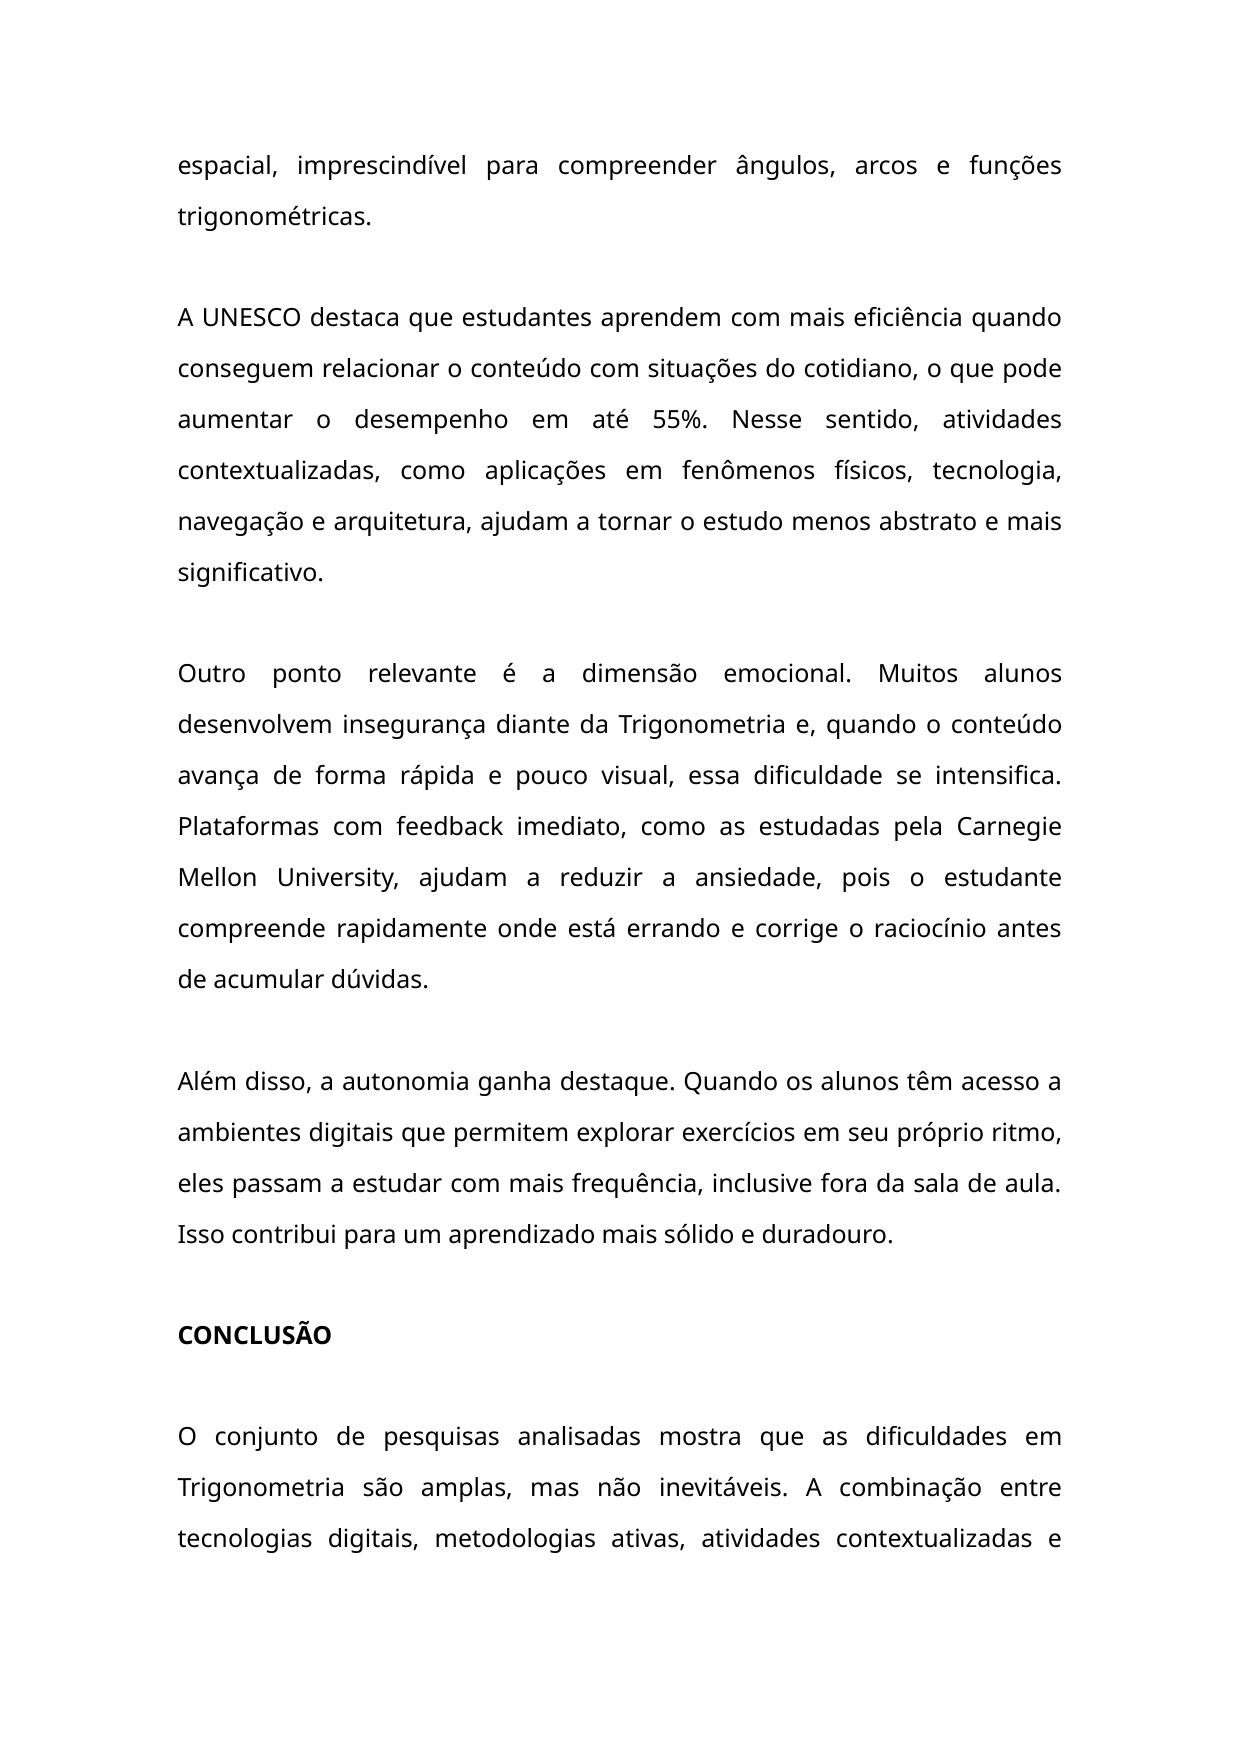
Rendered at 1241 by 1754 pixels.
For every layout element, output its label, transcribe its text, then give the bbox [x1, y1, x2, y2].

text espacial, imprescindível para compreender ângulos, arcos e funções trigonométricas. [177, 148, 1063, 233]
text O conjunto de pesquisas analisadas mostra que as dificuldades em Trigonometria são amplas, mas não inevitáveis. A combinação entre tecnologias digitais, metodologias ativas, atividades contextualizadas e [177, 1418, 1063, 1554]
text CONCLUSÃO [177, 1317, 1063, 1351]
text Além disso, a autonomia ganha destaque. Quando os alunos têm acesso a ambientes digitais que permitem explorar exercícios em seu próprio ritmo, eles passam a estudar com mais frequência, inclusive fora da sala de aula. Isso contribui para um aprendizado mais sólido e duradouro. [177, 1063, 1063, 1250]
text Outro ponto relevante é a dimensão emocional. Muitos alunos desenvolvem insegurança diante da Trigonometria e, quando o conteúdo avança de forma rápida e pouco visual, essa dificuldade se intensifica. Plataformas com feedback imediato, como as estudadas pela Carnegie Mellon University, ajudam a reduzir a ansiedade, pois o estudante compreende rapidamente onde está errando e corrige o raciocínio antes de acumular dúvidas. [177, 656, 1063, 996]
text A UNESCO destaca que estudantes aprendem com mais eficiência quando conseguem relacionar o conteúdo com situações do cotidiano, o que pode aumentar o desempenho em até 55%. Nesse sentido, atividades contextualizadas, como aplicações em fenômenos físicos, tecnologia, navegação e arquitetura, ajudam a tornar o estudo menos abstrato e mais significativo. [177, 300, 1063, 589]
